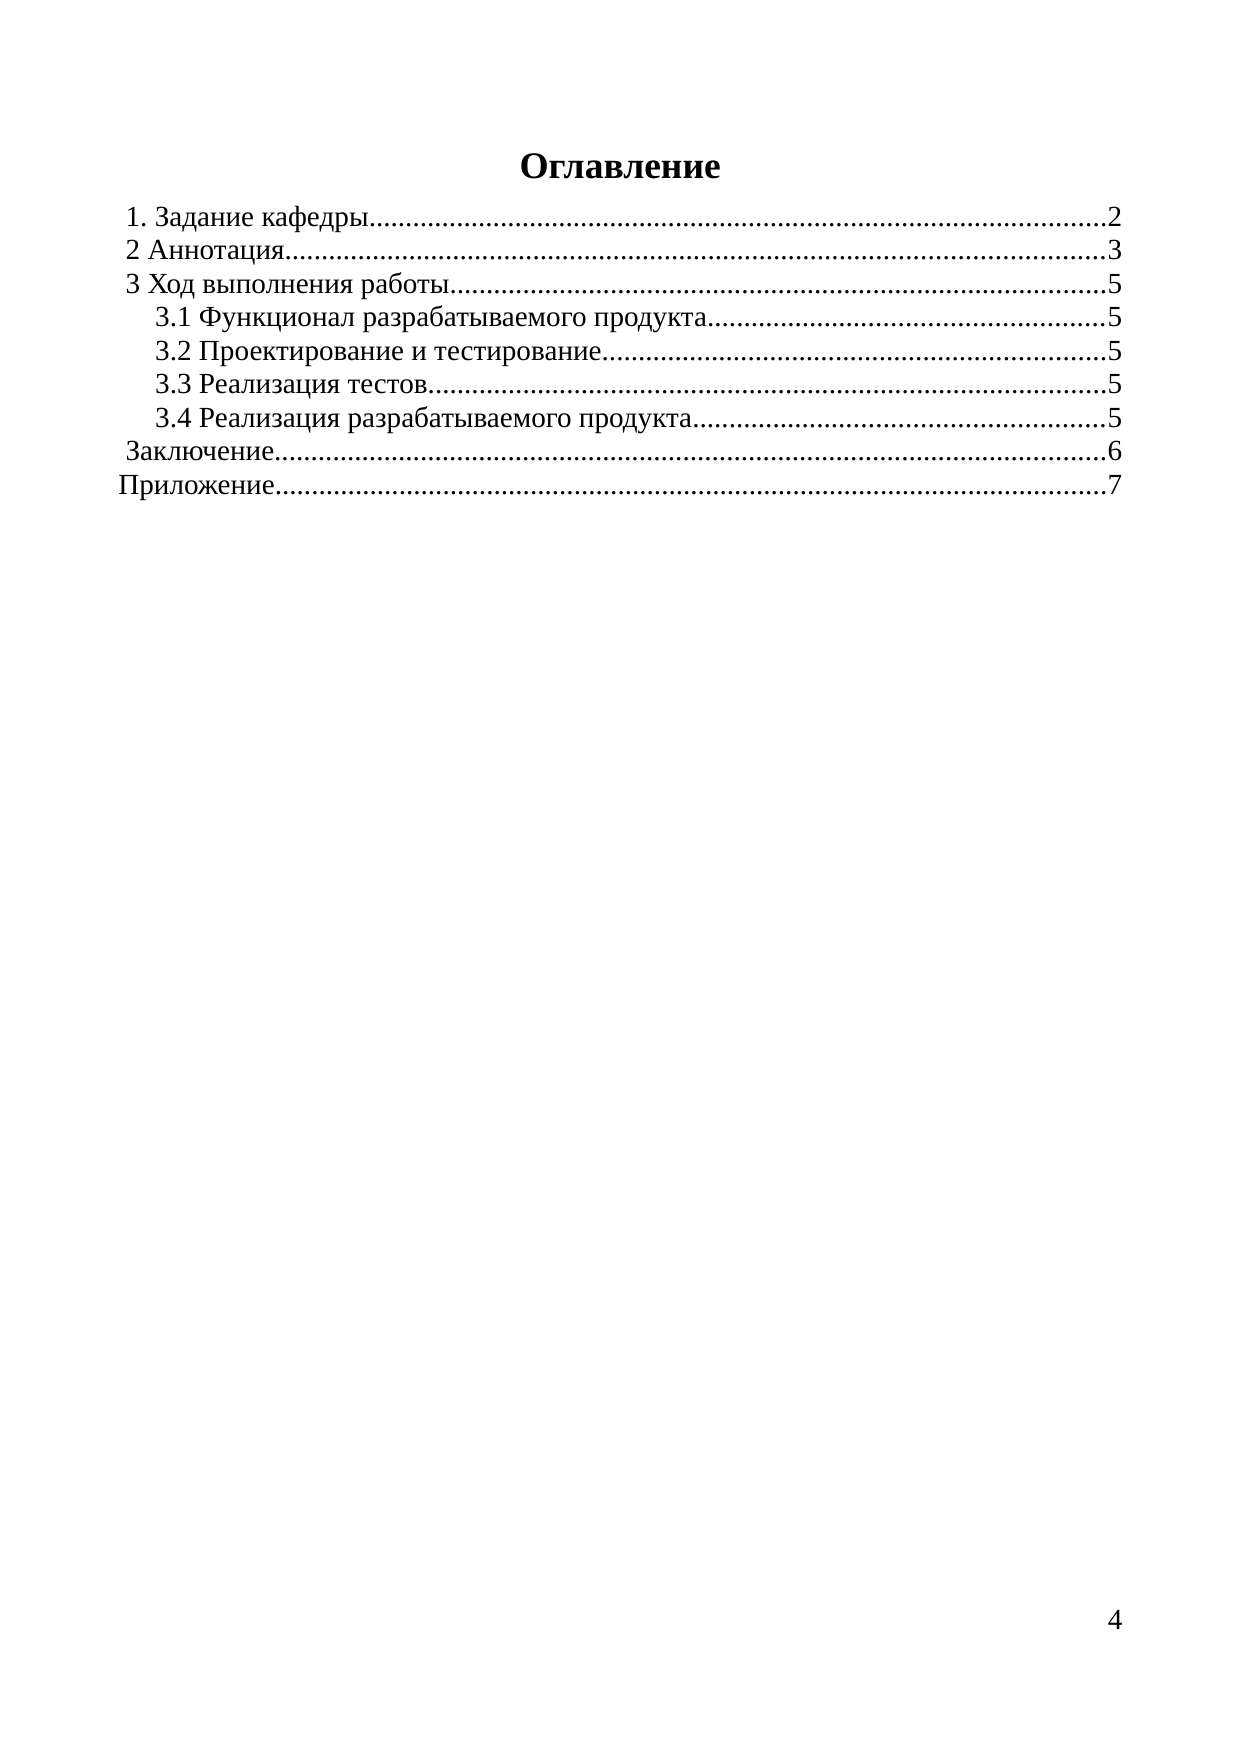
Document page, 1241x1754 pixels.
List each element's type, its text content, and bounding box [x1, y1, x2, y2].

text 3 Ход выполнения работы 5 [118, 266, 1122, 299]
text 3.2 Проектирование и тестирование 5 [148, 333, 1122, 366]
text 3.4 Реализация разрабатываемого продукта 5 [148, 400, 1122, 433]
text Заключение 6 [118, 433, 1122, 467]
subtitle Оглавление [118, 143, 1122, 186]
text 3.3 Реализация тестов 5 [148, 366, 1122, 400]
text Приложение 7 [118, 467, 1122, 501]
text 3.1 Функционал разрабатываемого продукта 5 [148, 299, 1122, 333]
text 1. Задание кафедры 2 [118, 199, 1122, 232]
text 2 Аннотация 3 [118, 232, 1122, 266]
